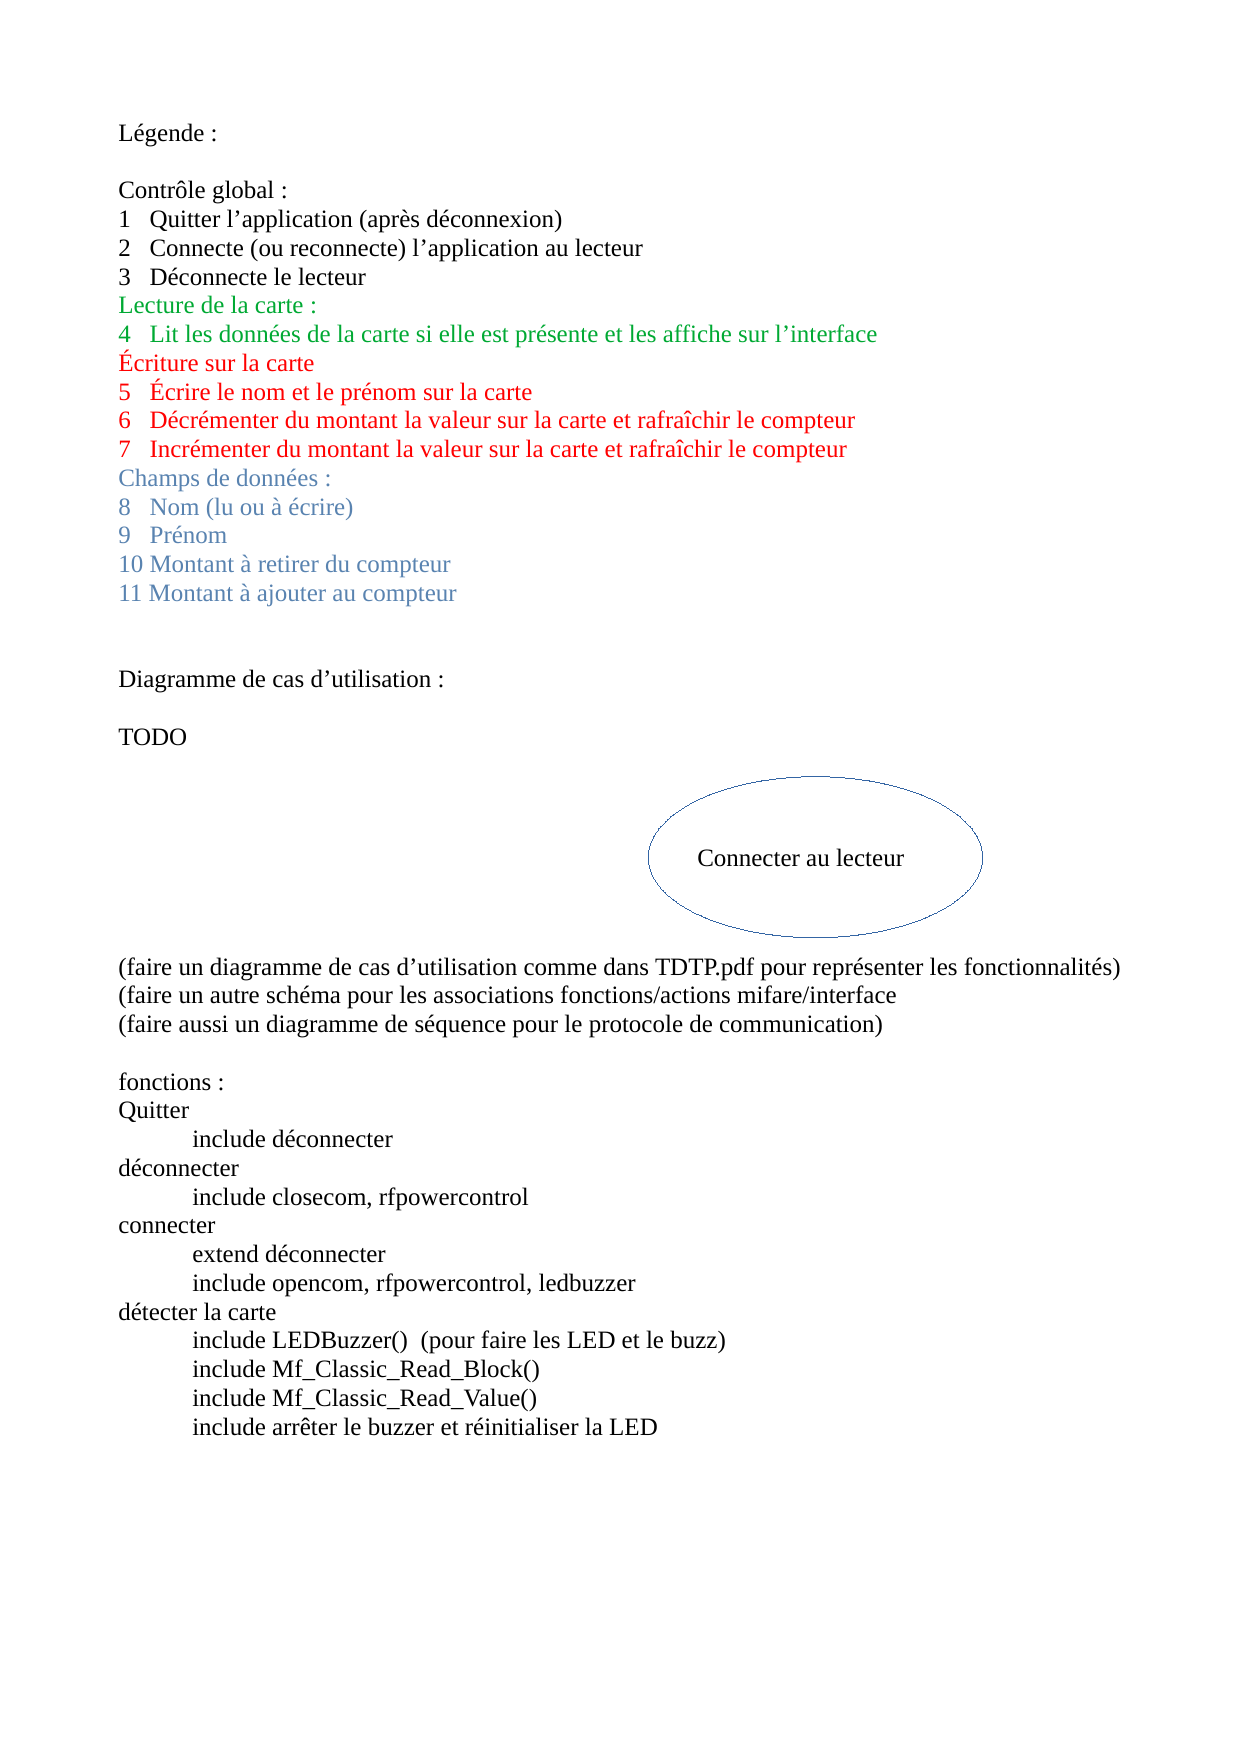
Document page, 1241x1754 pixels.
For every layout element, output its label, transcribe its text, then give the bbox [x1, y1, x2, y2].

text (faire un autre schéma pour les associations fonctions/actions mifare/interface [118, 981, 1122, 1009]
text Légende : [118, 118, 1122, 147]
text déconnecter [118, 1153, 1122, 1182]
text connecter [118, 1211, 1122, 1239]
text Champs de données : [118, 463, 1122, 492]
text (faire un diagramme de cas d’utilisation comme dans TDTP.pdf pour représenter les fonctionnalités) [118, 952, 1122, 981]
text (faire aussi un diagramme de séquence pour le protocole de communication) [118, 1009, 1122, 1038]
text include arrêter le buzzer et réinitialiser la LED [118, 1412, 1122, 1441]
text 2 Connecte (ou reconnecte) l’application au lecteur [118, 233, 1122, 262]
text 4 Lit les données de la carte si elle est présente et les affiche sur l’interface [118, 319, 1122, 348]
text 3 Déconnecte le lecteur [118, 262, 1122, 291]
text include déconnecter [118, 1124, 1122, 1153]
text include closecom, rfpowercontrol [118, 1182, 1122, 1211]
text 7 Incrémenter du montant la valeur sur la carte et rafraîchir le compteur [118, 434, 1122, 463]
text include opencom, rfpowercontrol, ledbuzzer [118, 1268, 1122, 1297]
text extend déconnecter [118, 1239, 1122, 1268]
text Quitter [118, 1096, 1122, 1124]
text 1 Quitter l’application (après déconnexion) [118, 204, 1122, 233]
text Écriture sur la carte [118, 348, 1122, 377]
text détecter la carte [118, 1297, 1122, 1326]
text include Mf_Classic_Read_Value() [118, 1383, 1122, 1412]
text Diagramme de cas d’utilisation : [118, 664, 1122, 693]
text include LEDBuzzer() (pour faire les LED et le buzz) [118, 1326, 1122, 1354]
text 8 Nom (lu ou à écrire) [118, 492, 1122, 521]
text 9 Prénom [118, 521, 1122, 549]
text TODO [118, 722, 1122, 751]
text 11 Montant à ajouter au compteur [118, 578, 1122, 607]
text 5 Écrire le nom et le prénom sur la carte [118, 377, 1122, 406]
text 10 Montant à retirer du compteur [118, 549, 1122, 578]
text fonctions : [118, 1067, 1122, 1096]
text Contrôle global : [118, 176, 1122, 204]
text 6 Décrémenter du montant la valeur sur la carte et rafraîchir le compteur [118, 406, 1122, 434]
text include Mf_Classic_Read_Block() [118, 1354, 1122, 1383]
text Lecture de la carte : [118, 291, 1122, 319]
